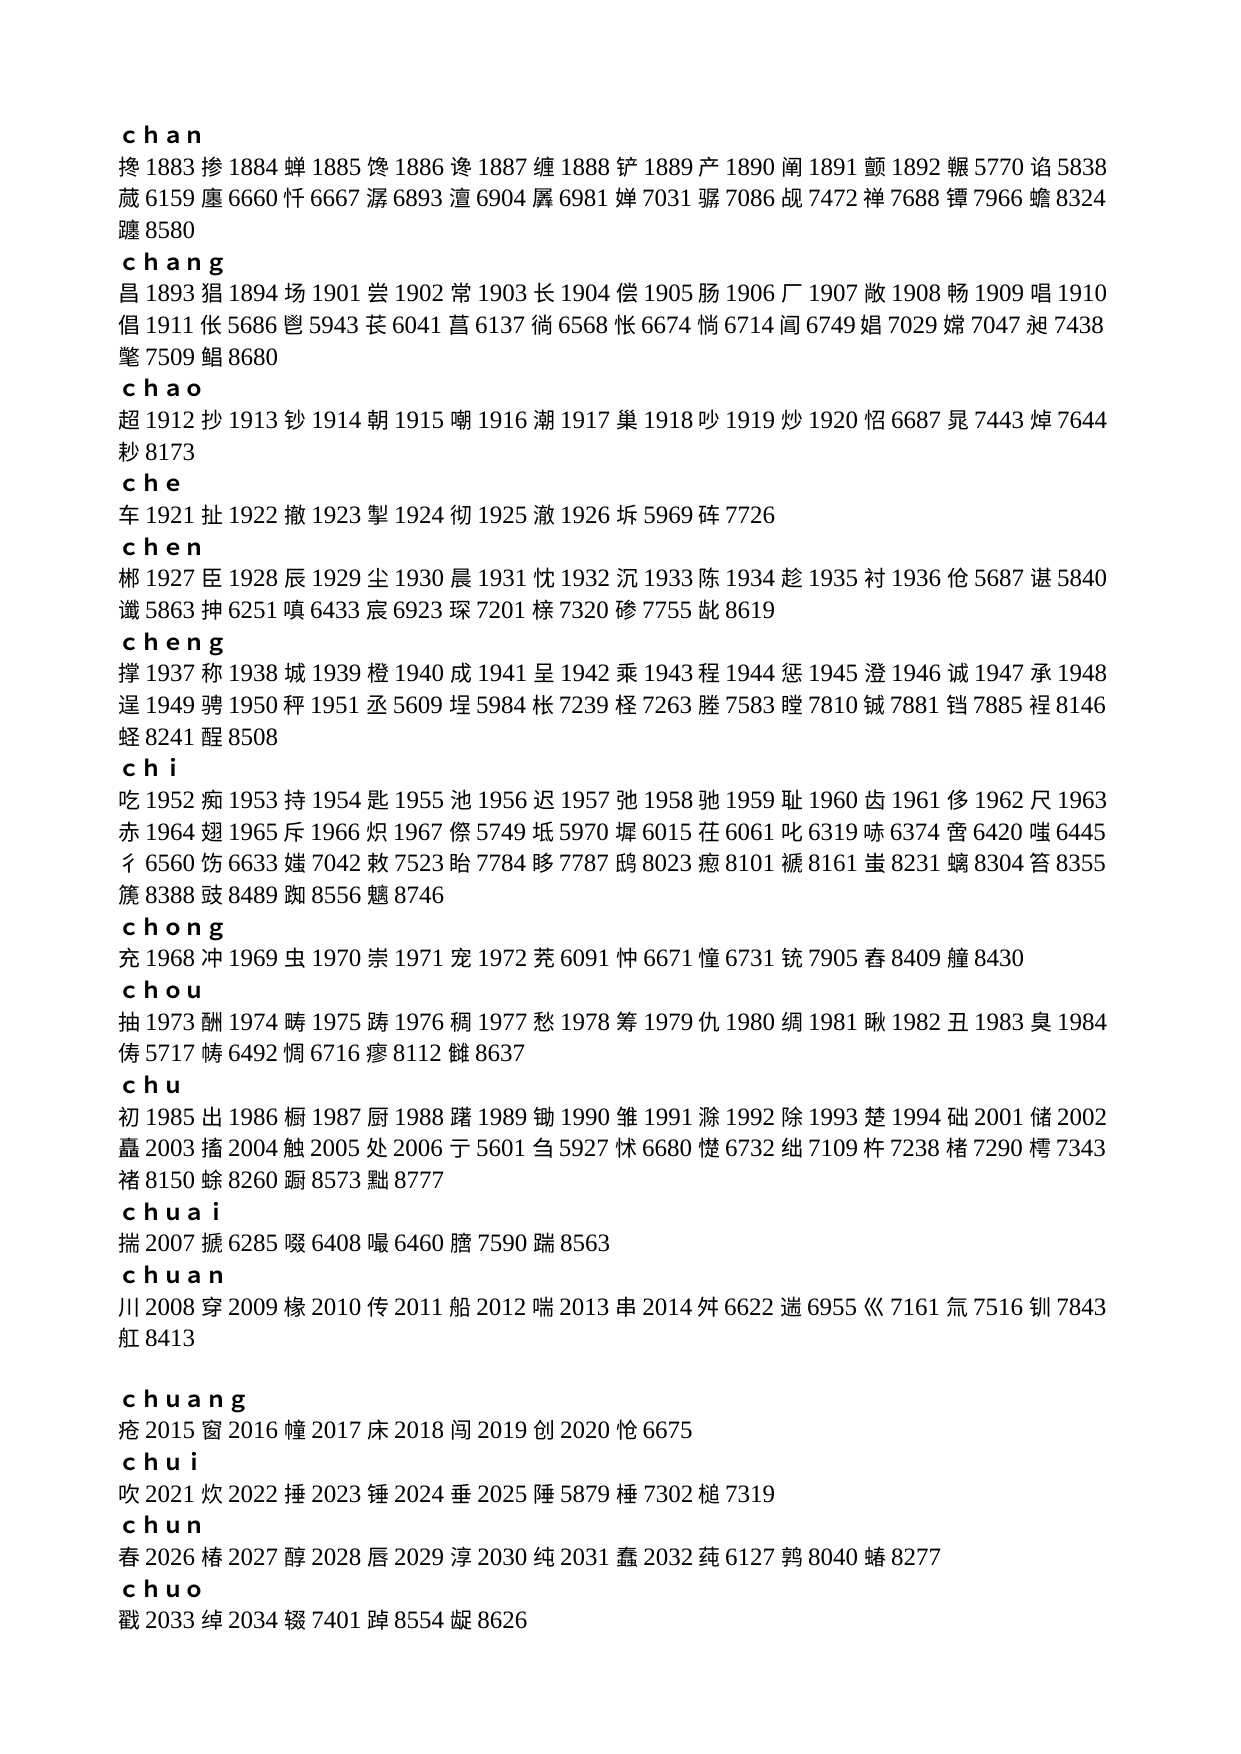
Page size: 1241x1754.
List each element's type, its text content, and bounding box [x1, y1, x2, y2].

text 春 2026 椿 2027 醇 2028 唇 2029 淳 2030 纯 2031 蠢 2032莼 6127 鹑 8040 蝽 8277 [118, 1540, 1122, 1572]
text 初 1985 出 1986 橱 1987 厨 1988 躇 1989 锄 1990 雏 1991滁 1992 除 1993 楚 1994 础 2001 储 2002 矗 2003 搐 2004触 2005 处 2006 亍 5601 刍 5927 怵 6680 憷 6732 绌 7109杵 7238 楮 7290 樗 7343 褚 8150 蜍 8260 蹰 8573 黜 8777 [118, 1100, 1122, 1195]
text 吃 1952 痴 1953 持 1954 匙 1955 池 1956 迟 1957 弛 1958驰 1959 耻 1960 齿 1961 侈 1962 尺 1963 赤 1964 翅 1965斥 1966 炽 1967 傺 5749 坻 5970 墀 6015 茌 6061 叱 6319哧 6374 啻 6420 嗤 6445 彳 6560 饬 6633 媸 7042 敕 7523眙 7784 眵 7787 鸱 8023 瘛 8101 褫 8161 蚩 8231 螭 8304笞 8355 篪 8388 豉 8489 踟 8556 魑 8746 [118, 783, 1122, 910]
text 郴 1927 臣 1928 辰 1929 尘 1930 晨 1931 忱 1932 沉 1933陈 1934 趁 1935 衬 1936 伧 5687 谌 5840 谶 5863 抻 6251嗔 6433 宸 6923 琛 7201 榇 7320 碜 7755 龀 8619 [118, 561, 1122, 625]
text 昌 1893 猖 1894 场 1901 尝 1902 常 1903 长 1904 偿 1905肠 1906 厂 1907 敞 1908 畅 1909 唱 1910 倡 1911 伥 5686鬯 5943 苌 6041 菖 6137 徜 6568 怅 6674 惝 6714阊 6749娼 7029 嫦 7047 昶 7438 氅 7509 鲳 8680 [118, 276, 1122, 371]
text ｃｈｏｎｇ [118, 910, 1122, 941]
text ｃｈｉ [118, 751, 1122, 783]
text 川 2008 穿 2009 椽 2010 传 2011 船 2012 喘 2013 串 2014舛 6622 遄 6955 巛 7161 氚 7516 钏 7843 舡 8413 [118, 1290, 1122, 1353]
text ｃｈｕｎ [118, 1508, 1122, 1540]
text 抽 1973 酬 1974 畴 1975 踌 1976 稠 1977 愁 1978 筹 1979仇 1980 绸 1981 瞅 1982 丑 1983 臭 1984 俦 5717 帱 6492惆 6716 瘳 8112 雠 8637 [118, 1005, 1122, 1068]
text 揣 2007 搋 6285 啜 6408 嘬 6460 膪 7590 踹 8563 [118, 1226, 1122, 1258]
text ｃｈａｏ [118, 371, 1122, 403]
text 戳 2033 绰 2034 辍 7401 踔 8554 龊 8626 [118, 1603, 1122, 1635]
text ｃｈｕｏ [118, 1572, 1122, 1603]
text ｃｈｕａｎｇ [118, 1382, 1122, 1413]
text 超 1912 抄 1913 钞 1914 朝 1915 嘲 1916 潮 1917 巢 1918吵 1919 炒 1920 怊 6687 晁 7443 焯 7644 耖 8173 [118, 403, 1122, 466]
text ｃｈｅ [118, 466, 1122, 498]
text ｃｈｕａｎ [118, 1258, 1122, 1290]
text ｃｈｕ [118, 1068, 1122, 1100]
text 充 1968 冲 1969 虫 1970 崇 1971 宠 1972 茺 6091 忡 6671憧 6731 铳 7905 舂 8409 艟 8430 [118, 941, 1122, 973]
text 疮 2015 窗 2016 幢 2017 床 2018 闯 2019 创 2020 怆6675 [118, 1413, 1122, 1445]
text 撑 1937 称 1938 城 1939 橙 1940 成 1941 呈 1942 乘 1943程 1944 惩 1945 澄 1946 诚 1947 承 1948 逞 1949 骋 1950秤 1951 丞 5609 埕 5984 枨 7239 柽 7263 塍 7583 瞠 7810铖 7881 铛 7885 裎 8146 蛏 8241 酲 8508 [118, 656, 1122, 751]
text ｃｈａｎｇ [118, 245, 1122, 276]
text ｃｈａｎ [118, 118, 1122, 150]
text ｃｈｅｎｇ [118, 625, 1122, 656]
text 车 1921 扯 1922 撤 1923 掣 1924 彻 1925 澈 1926 坼 5969砗 7726 [118, 498, 1122, 530]
text ｃｈｕａｉ [118, 1195, 1122, 1226]
text 吹 2021 炊 2022 捶 2023 锤 2024 垂 2025 陲 5879 棰 7302槌 7319 [118, 1477, 1122, 1508]
text ｃｈｕｉ [118, 1445, 1122, 1477]
text ｃｈｏｕ [118, 973, 1122, 1005]
text 搀 1883 掺 1884 蝉 1885 馋 1886 谗 1887 缠 1888 铲 1889产 1890 阐 1891 颤 1892 冁 5770 谄 5838 蒇 6159 廛 6660忏 6667 潺 6893 澶 6904 羼 6981 婵 7031 骣 7086 觇 7472禅 7688 镡 7966 蟾 8324 躔 8580 [118, 150, 1122, 245]
text ｃｈｅｎ [118, 530, 1122, 561]
